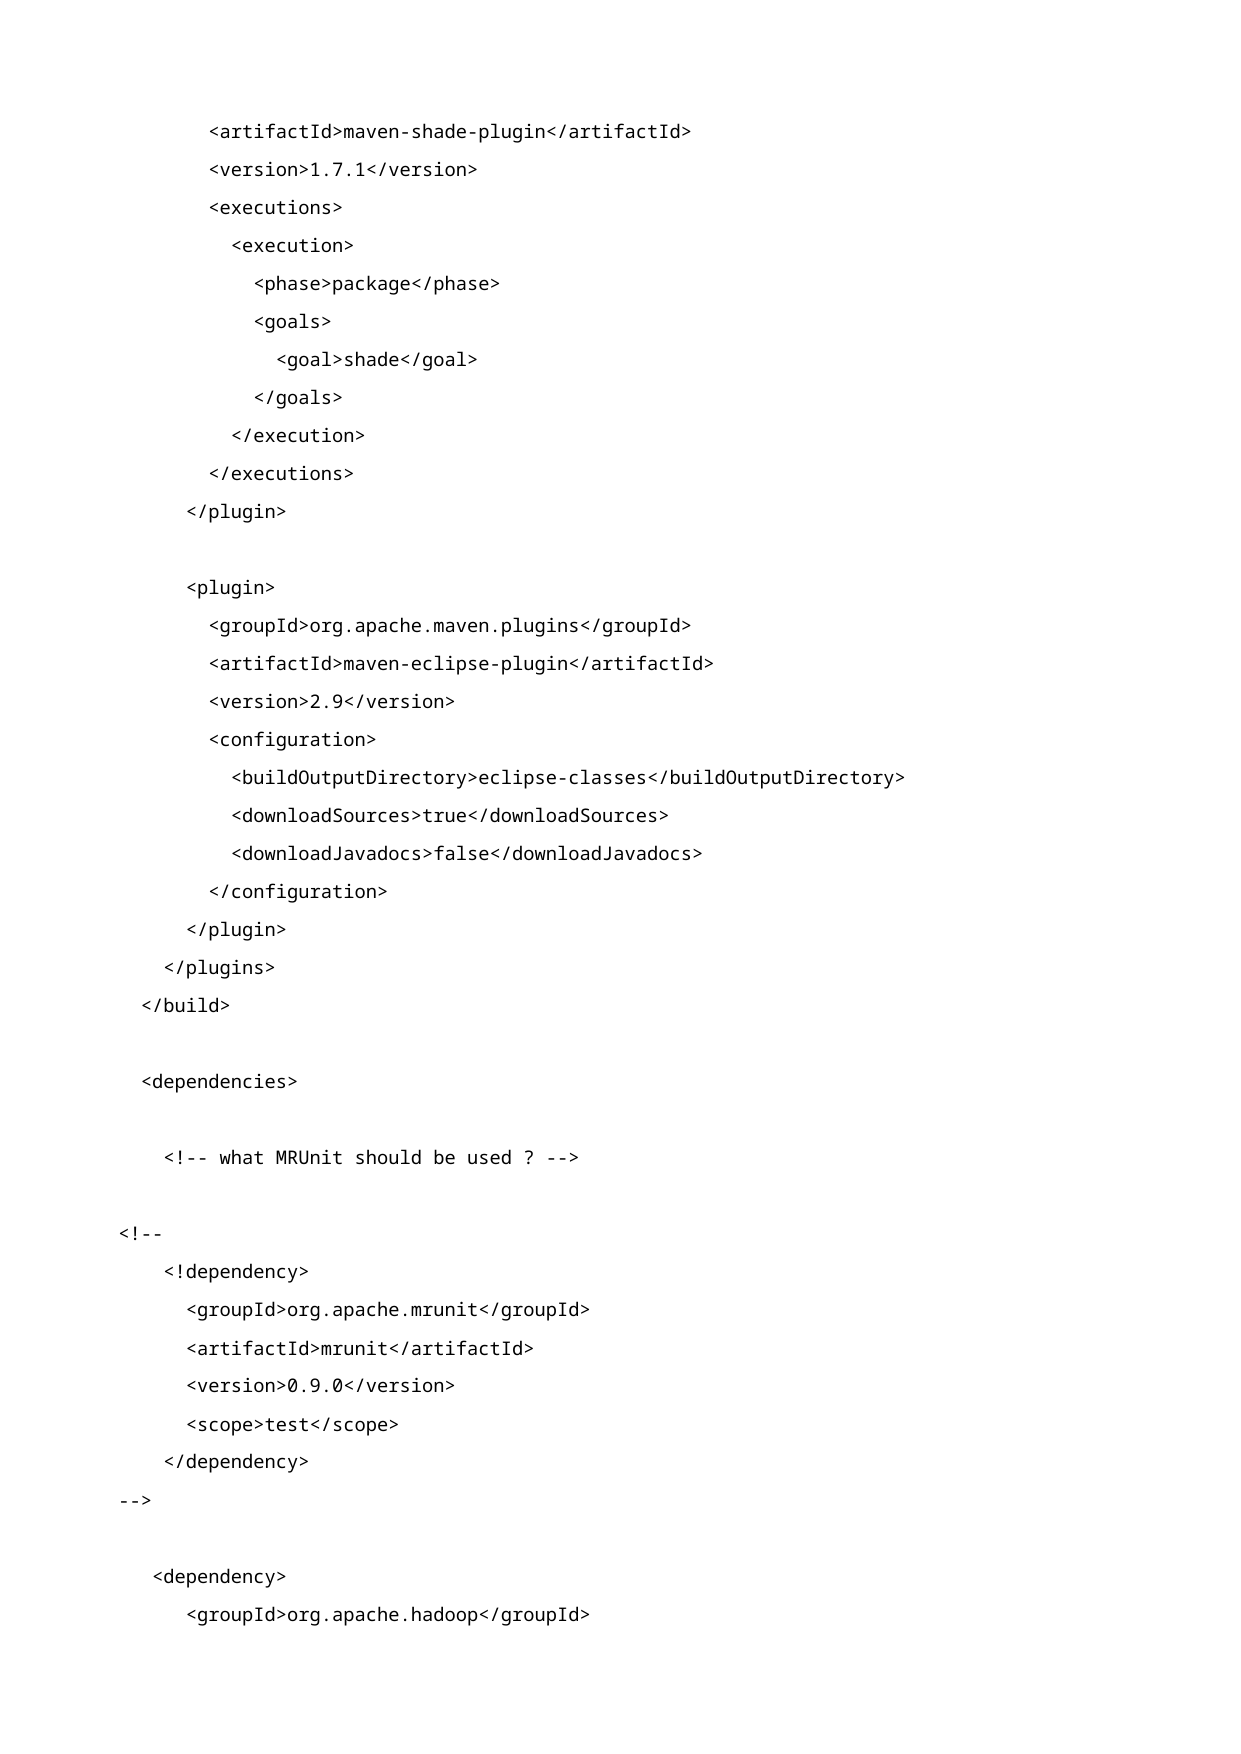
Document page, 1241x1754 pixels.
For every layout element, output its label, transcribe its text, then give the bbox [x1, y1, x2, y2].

text <groupId>org.apache.hadoop</groupId> [118, 1601, 1122, 1626]
text <executions> [118, 194, 1122, 220]
text <execution> [118, 232, 1122, 258]
text <version>1.7.1</version> [118, 156, 1122, 182]
text <groupId>org.apache.mrunit</groupId> [118, 1297, 1122, 1322]
text </execution> [118, 422, 1122, 448]
text <!-- [118, 1221, 1122, 1246]
text <goal>shade</goal> [118, 346, 1122, 372]
text <!dependency> [118, 1259, 1122, 1284]
text <goals> [118, 308, 1122, 334]
text </build> [118, 993, 1122, 1018]
text <dependency> [118, 1563, 1122, 1588]
text </executions> [118, 460, 1122, 486]
text </plugins> [118, 954, 1122, 980]
text <!-- what MRUnit should be used ? --> [118, 1145, 1122, 1170]
text <dependencies> [118, 1069, 1122, 1094]
text </dependency> [118, 1449, 1122, 1474]
text <artifactId>maven-shade-plugin</artifactId> [118, 118, 1122, 144]
text <downloadSources>true</downloadSources> [118, 802, 1122, 828]
text <plugin> [118, 574, 1122, 600]
text <artifactId>maven-eclipse-plugin</artifactId> [118, 650, 1122, 676]
text <version>2.9</version> [118, 688, 1122, 714]
text </configuration> [118, 878, 1122, 904]
text <scope>test</scope> [118, 1411, 1122, 1436]
text </plugin> [118, 917, 1122, 942]
text --> [118, 1487, 1122, 1512]
text <buildOutputDirectory>eclipse-classes</buildOutputDirectory> [118, 764, 1122, 790]
text <configuration> [118, 726, 1122, 752]
text <phase>package</phase> [118, 270, 1122, 296]
text </plugin> [118, 498, 1122, 524]
text <version>0.9.0</version> [118, 1373, 1122, 1398]
text <downloadJavadocs>false</downloadJavadocs> [118, 841, 1122, 866]
text <artifactId>mrunit</artifactId> [118, 1335, 1122, 1360]
text <groupId>org.apache.maven.plugins</groupId> [118, 612, 1122, 638]
text </goals> [118, 384, 1122, 410]
